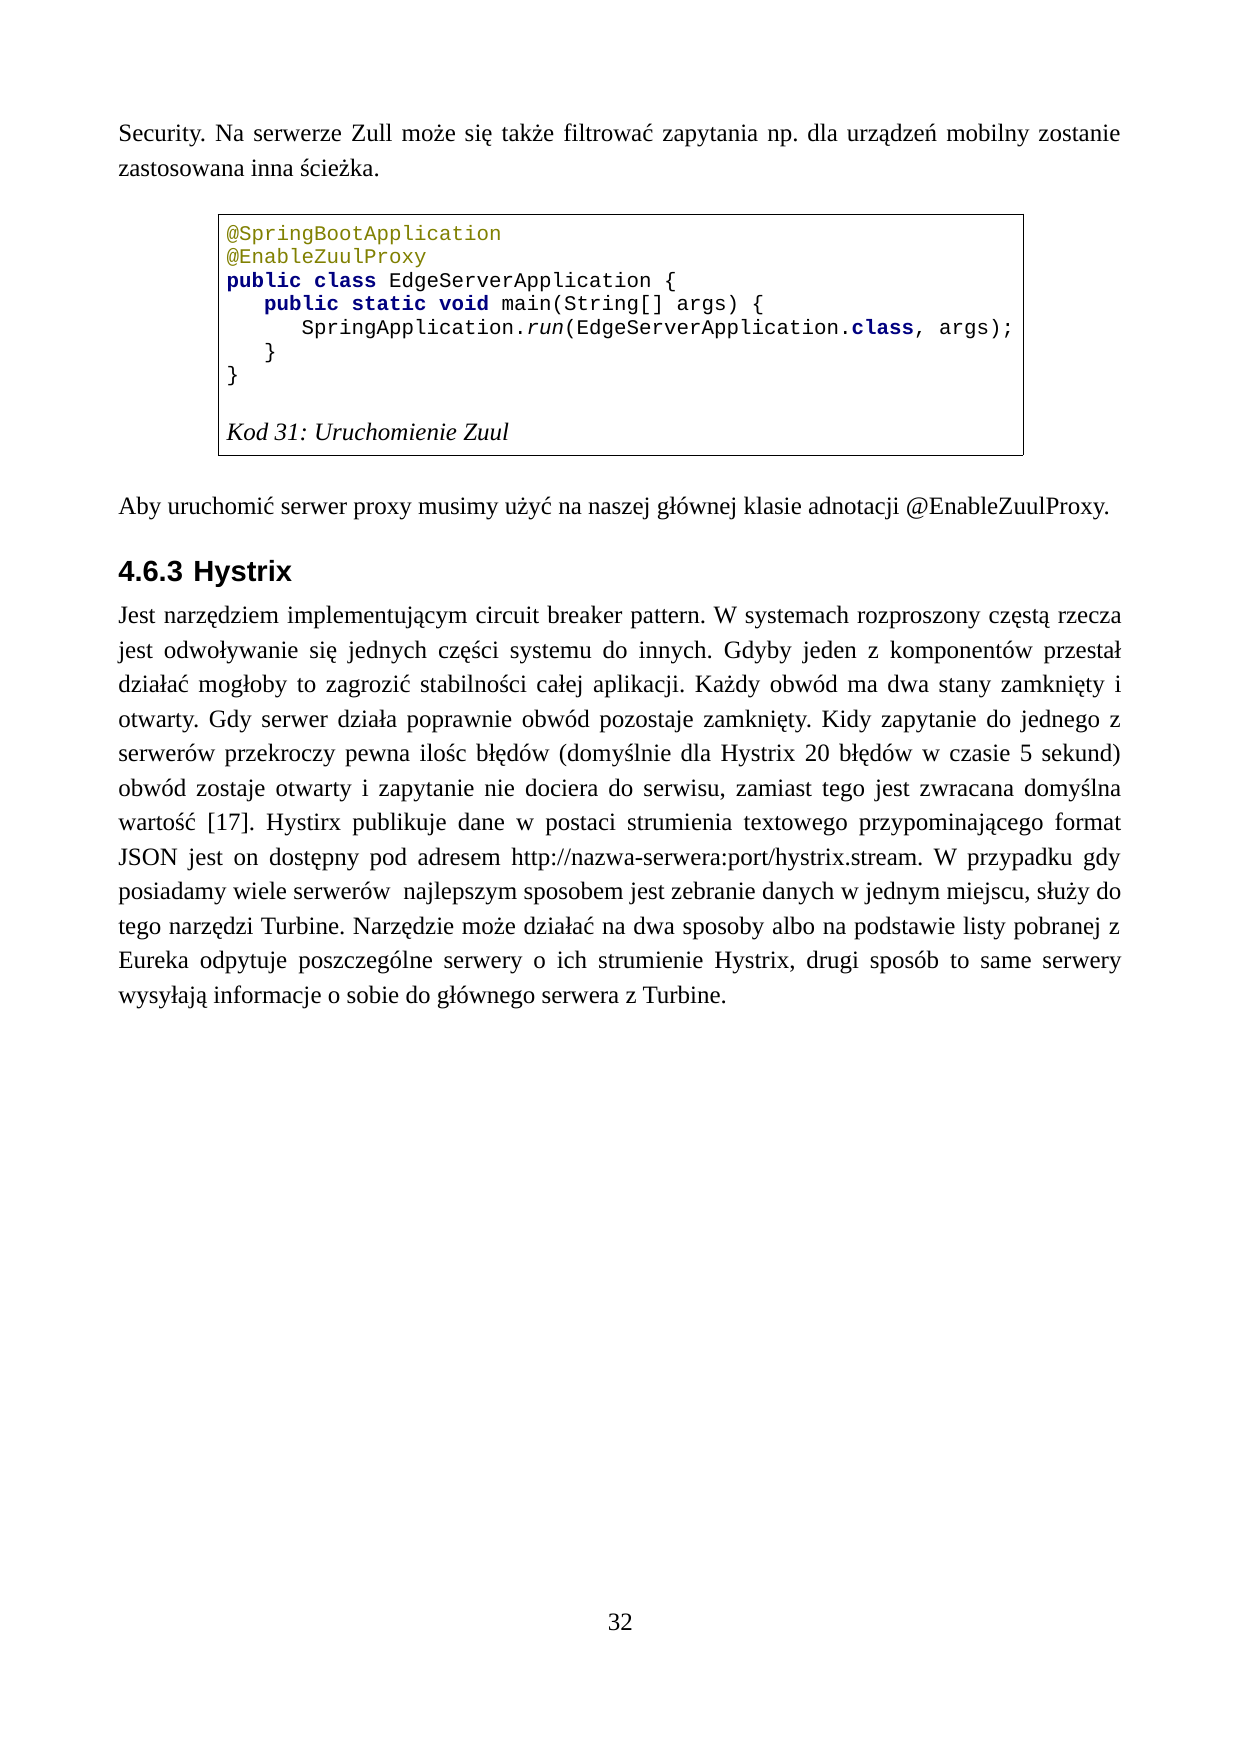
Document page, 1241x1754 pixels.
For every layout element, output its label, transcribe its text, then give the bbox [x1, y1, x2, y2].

text @SpringBootApplication [226, 222, 1014, 246]
text public static void main(String[] args) { [226, 293, 1014, 317]
text } [226, 364, 1014, 388]
subtitle Hystrix [118, 554, 1122, 588]
text Kod 31: Uruchomienie Zuul [226, 417, 1014, 446]
text Security. Na serwerze Zull może się także filtrować zapytania np. dla urządzeń mobilny zostanie zastosowana inna ścieżka. [118, 118, 1122, 181]
text SpringApplication.run(EdgeServerApplication.class, args); [226, 317, 1014, 341]
text } [226, 341, 1014, 364]
text Aby uruchomić serwer proxy musimy użyć na naszej głównej klasie adnotacji @EnableZuulProxy. [118, 491, 1122, 519]
text @EnableZuulProxy [226, 246, 1014, 270]
text public class EdgeServerApplication { [226, 270, 1014, 293]
text Jest narzędziem implementującym circuit breaker pattern. W systemach rozproszony częstą rzecza jest odwoływanie się jednych części systemu do innych. Gdyby jeden z komponentów przestał działać mogłoby to zagrozić stabilności całej aplikacji. Każdy obwód ma dwa stany zamknięty i otwarty. Gdy serwer działa poprawnie obwód pozostaje zamknięty. Kidy zapytanie do jednego z serwerów przekroczy pewna ilośc błędów (domyślnie dla Hystrix 20 błędów w czasie 5 sekund) obwód zostaje otwarty i zapytanie nie dociera do serwisu, zamiast tego jest zwracana domyślna wartość [17]. Hystirx publikuje dane w postaci strumienia textowego przypominającego format JSON jest on dostępny pod adresem http://nazwa-serwera:port/hystrix.stream. W przypadku gdy posiadamy wiele serwerów najlepszym sposobem jest zebranie danych w jednym miejscu, służy do tego narzędzi Turbine. Narzędzie może działać na dwa sposoby albo na podstawie listy pobranej z Eureka odpytuje poszczególne serwery o ich strumienie Hystrix, drugi sposób to same serwery wysyłają informacje o sobie do głównego serwera z Turbine. [118, 600, 1122, 1008]
